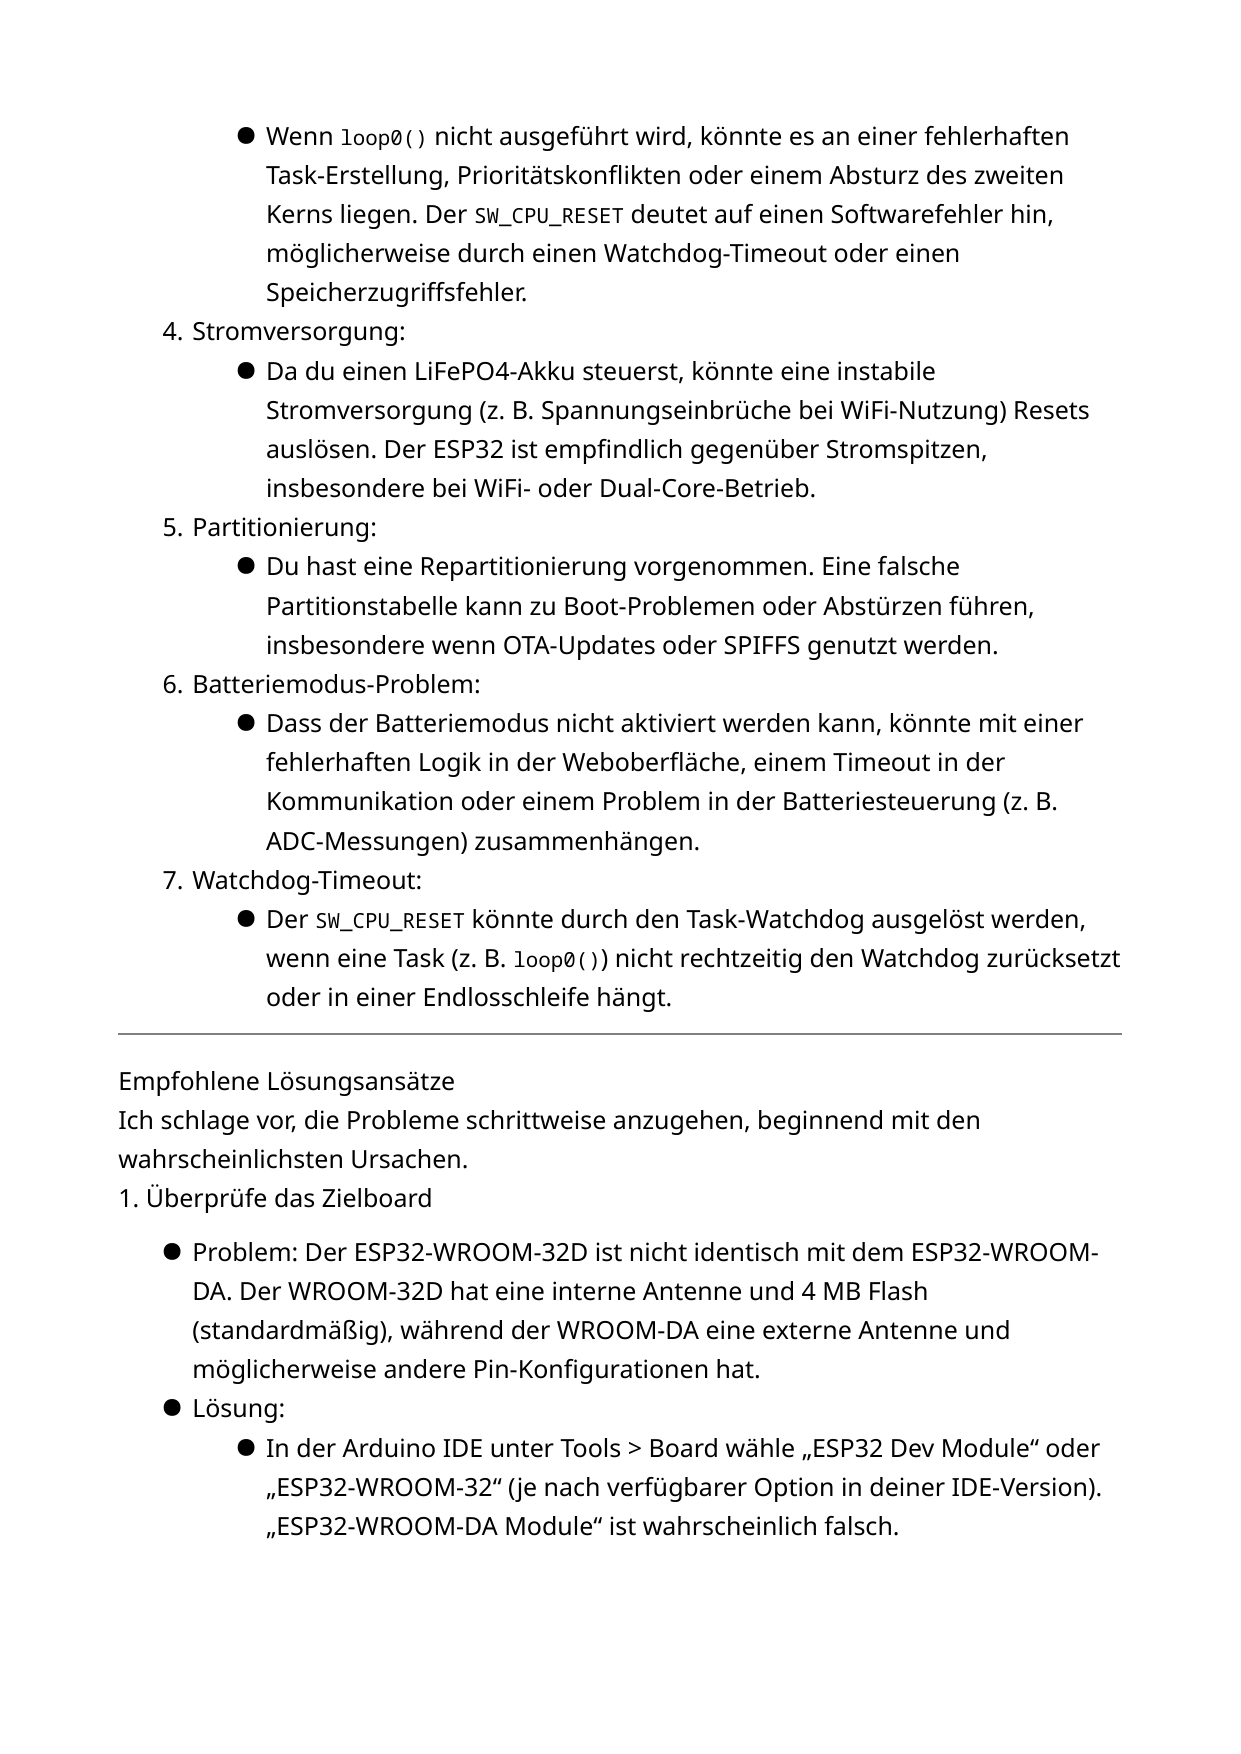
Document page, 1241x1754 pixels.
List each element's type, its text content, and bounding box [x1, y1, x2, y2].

list Dass der Batteriemodus nicht aktiviert werden kann, könnte mit einer fehlerhaften Logik in der Weboberfläche, einem Timeout in der Kommunikation oder einem Problem in der Batteriesteuerung (z. B. ADC-Messungen) zusammenhängen. [236, 706, 1122, 857]
list Watchdog-Timeout: [162, 862, 1122, 896]
list Du hast eine Repartitionierung vorgenommen. Eine falsche Partitionstabelle kann zu Boot-Problemen oder Abstürzen führen, insbesondere wenn OTA-Updates oder SPIFFS genutzt werden. [236, 549, 1122, 661]
list Stromversorgung: [162, 314, 1122, 348]
list Problem: Der ESP32-WROOM-32D ist nicht identisch mit dem ESP32-WROOM-DA. Der WROOM-32D hat eine interne Antenne und 4 MB Flash (standardmäßig), während der WROOM-DA eine externe Antenne und möglicherweise andere Pin-Konfigurationen hat. [162, 1234, 1122, 1386]
text 1. Überprüfe das Zielboard [118, 1181, 1122, 1215]
list Partitionierung: [162, 510, 1122, 544]
list Wenn loop0() nicht ausgeführt wird, könnte es an einer fehlerhaften Task-Erstellung, Prioritätskonflikten oder einem Absturz des zweiten Kerns liegen. Der SW_CPU_RESET deutet auf einen Softwarefehler hin, möglicherweise durch einen Watchdog-Timeout oder einen Speicherzugriffsfehler. [236, 118, 1122, 309]
list Da du einen LiFePO4-Akku steuerst, könnte eine instabile Stromversorgung (z. B. Spannungseinbrüche bei WiFi-Nutzung) Resets auslösen. Der ESP32 ist empfindlich gegenüber Stromspitzen, insbesondere bei WiFi- oder Dual-Core-Betrieb. [236, 353, 1122, 505]
list Lösung: [162, 1391, 1122, 1425]
list Der SW_CPU_RESET könnte durch den Task-Watchdog ausgelöst werden, wenn eine Task (z. B. loop0()) nicht rechtzeitig den Watchdog zurücksetzt oder in einer Endlosschleife hängt. [236, 901, 1122, 1014]
text Ich schlage vor, die Probleme schrittweise anzugehen, beginnend mit den wahrscheinlichsten Ursachen. [118, 1102, 1122, 1176]
text Empfohlene Lösungsansätze [118, 1063, 1122, 1097]
list In der Arduino IDE unter Tools > Board wähle „ESP32 Dev Module“ oder „ESP32-WROOM-32“ (je nach verfügbarer Option in deiner IDE-Version). „ESP32-WROOM-DA Module“ ist wahrscheinlich falsch. [236, 1430, 1122, 1543]
list Batteriemodus-Problem: [162, 666, 1122, 701]
